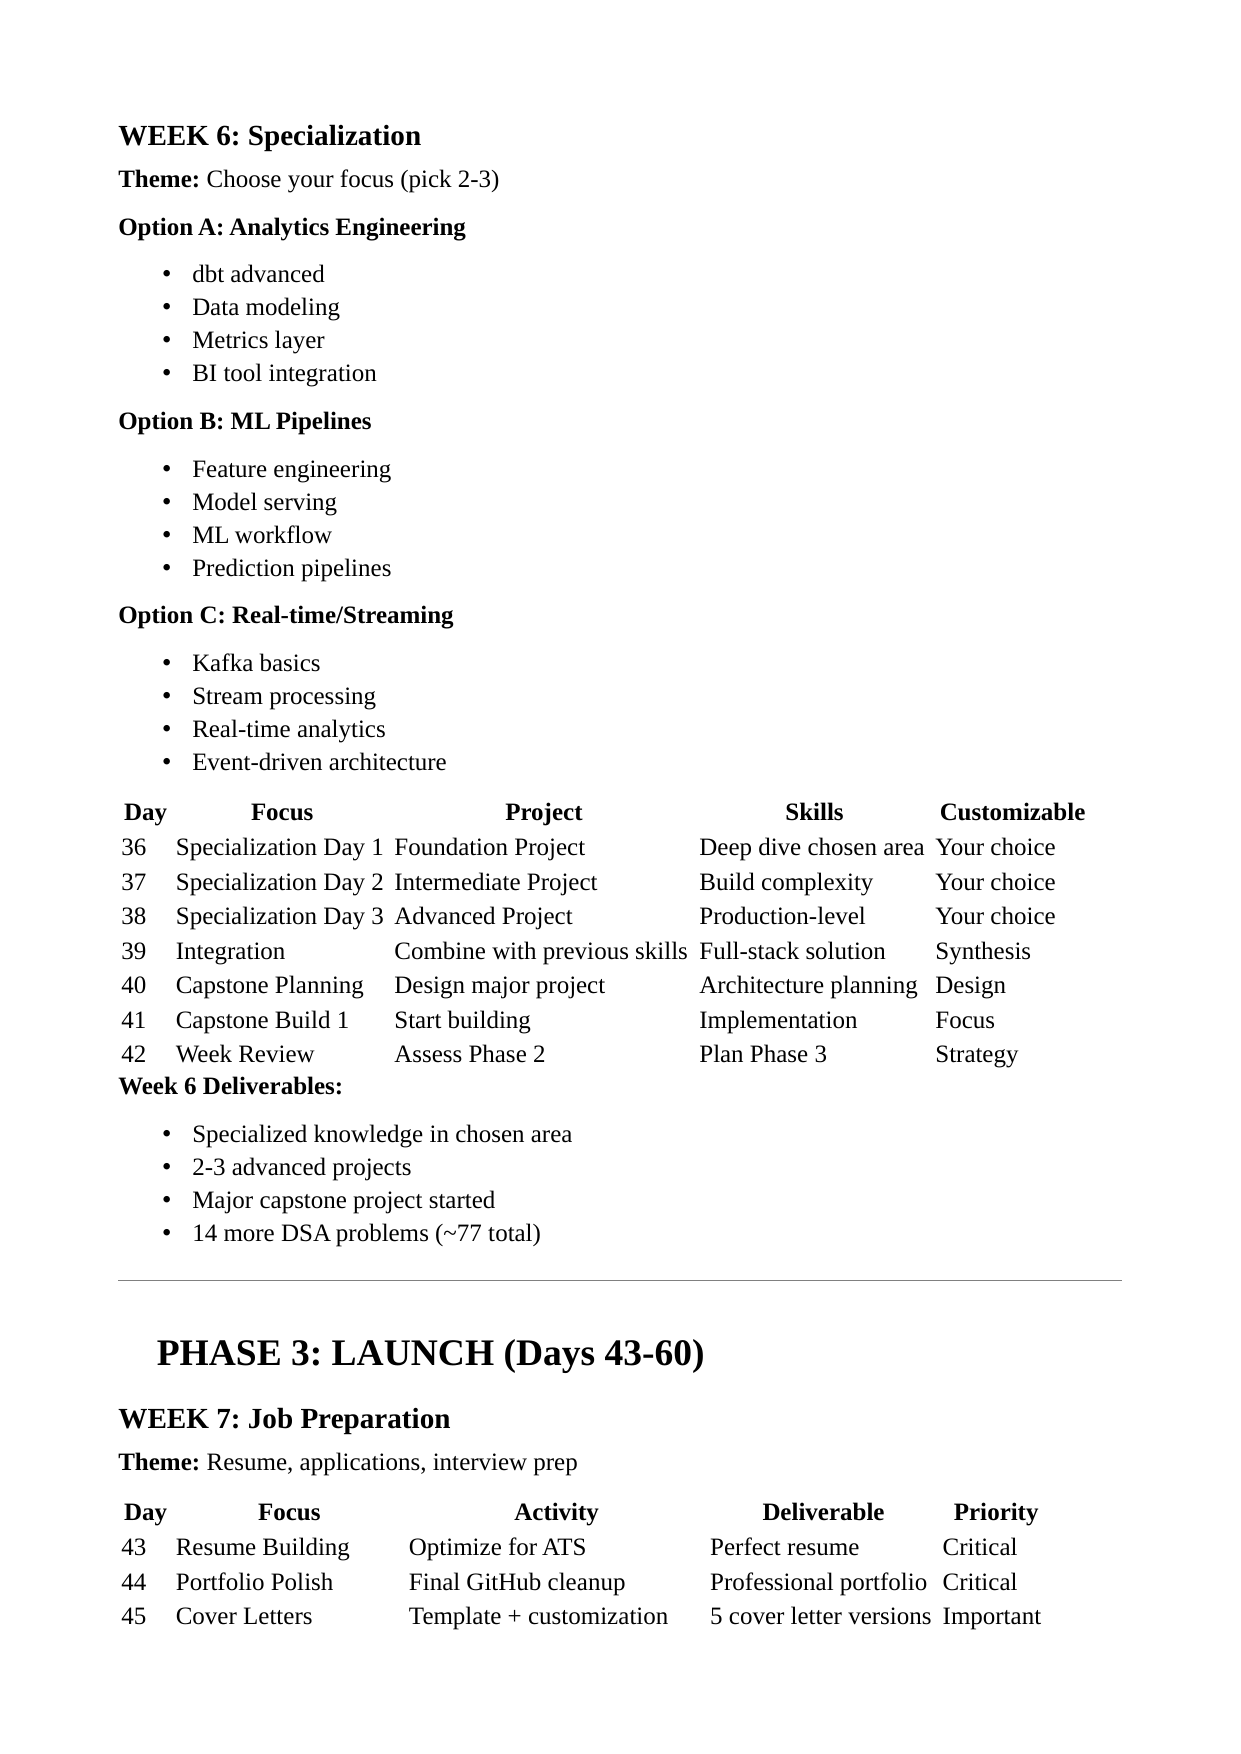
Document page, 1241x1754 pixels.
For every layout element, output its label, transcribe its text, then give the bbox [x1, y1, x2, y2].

table_cell Capstone Planning [173, 968, 391, 1002]
list Metrics layer [162, 325, 1122, 354]
table_header Priority [940, 1495, 1053, 1529]
table_cell Perfect resume [707, 1529, 939, 1564]
table_cell Synthesis [932, 933, 1092, 967]
table_cell Your choice [932, 829, 1092, 864]
table_cell Strategy [932, 1037, 1092, 1071]
table_cell Capstone Build 1 [173, 1002, 391, 1037]
table_cell 43 [118, 1529, 173, 1564]
table_cell Specialization Day 1 [173, 829, 391, 864]
table_cell Implementation [696, 1002, 932, 1037]
table_cell Integration [173, 933, 391, 967]
table_cell Portfolio Polish [173, 1564, 406, 1598]
table_cell 38 [118, 898, 173, 933]
table_cell Architecture planning [696, 968, 932, 1002]
list Specialized knowledge in chosen area [162, 1119, 1122, 1148]
table_cell Build complexity [696, 864, 932, 898]
list BI tool integration [162, 358, 1122, 387]
table_cell 40 [118, 968, 173, 1002]
table_cell Professional portfolio [707, 1564, 939, 1598]
table_header Customizable [932, 795, 1092, 829]
table_cell Full-stack solution [696, 933, 932, 967]
table_header Skills [696, 795, 932, 829]
text Option C: Real-time/Streaming [118, 600, 1122, 629]
list Event-driven architecture [162, 747, 1122, 776]
list 2-3 advanced projects [162, 1152, 1122, 1181]
table_cell Assess Phase 2 [391, 1037, 696, 1071]
table_cell Specialization Day 3 [173, 898, 391, 933]
table_header Focus [173, 795, 391, 829]
table_cell 5 cover letter versions [707, 1598, 939, 1633]
table_cell 37 [118, 864, 173, 898]
table_cell Week Review [173, 1037, 391, 1071]
table_header Day [118, 795, 173, 829]
table_cell Advanced Project [391, 898, 696, 933]
table_header Focus [173, 1495, 406, 1529]
table_cell Cover Letters [173, 1598, 406, 1633]
table_cell 42 [118, 1037, 173, 1071]
subtitle 📅 PHASE 3: LAUNCH (Days 43-60) [118, 1331, 1122, 1374]
table_cell Critical [940, 1529, 1053, 1564]
list Kafka basics [162, 648, 1122, 677]
table_cell 39 [118, 933, 173, 967]
table_cell Optimize for ATS [406, 1529, 707, 1564]
table_cell 45 [118, 1598, 173, 1633]
table_cell Focus [932, 1002, 1092, 1037]
table_cell Your choice [932, 864, 1092, 898]
text Option A: Analytics Engineering [118, 212, 1122, 241]
text Theme: Choose your focus (pick 2-3) [118, 164, 1122, 193]
table_cell Resume Building [173, 1529, 406, 1564]
table_header Day [118, 1495, 173, 1529]
table_cell Intermediate Project [391, 864, 696, 898]
list 14 more DSA problems (~77 total) [162, 1218, 1122, 1247]
table_header Activity [406, 1495, 707, 1529]
list Stream processing [162, 681, 1122, 710]
subtitle WEEK 7: Job Preparation [118, 1401, 1122, 1434]
list ML workflow [162, 520, 1122, 548]
list Feature engineering [162, 454, 1122, 482]
table_cell Combine with previous skills [391, 933, 696, 967]
table_cell Specialization Day 2 [173, 864, 391, 898]
table_cell Final GitHub cleanup [406, 1564, 707, 1598]
table_cell Critical [940, 1564, 1053, 1598]
table_cell Template + customization [406, 1598, 707, 1633]
table_header Deliverable [707, 1495, 939, 1529]
table_cell Start building [391, 1002, 696, 1037]
table_cell Your choice [932, 898, 1092, 933]
list Prediction pipelines [162, 553, 1122, 581]
list Data modeling [162, 292, 1122, 321]
list dbt advanced [162, 259, 1122, 288]
table_cell Production-level [696, 898, 932, 933]
text Week 6 Deliverables: [118, 1071, 1122, 1100]
table_cell Foundation Project [391, 829, 696, 864]
text Option B: ML Pipelines [118, 406, 1122, 435]
table_header Project [391, 795, 696, 829]
table_cell 44 [118, 1564, 173, 1598]
table_cell Design major project [391, 968, 696, 1002]
table_cell Plan Phase 3 [696, 1037, 932, 1071]
list Real-time analytics [162, 714, 1122, 743]
table_cell 36 [118, 829, 173, 864]
table_cell Important [940, 1598, 1053, 1633]
text Theme: Resume, applications, interview prep [118, 1447, 1122, 1476]
table_cell Deep dive chosen area [696, 829, 932, 864]
list Model serving [162, 487, 1122, 515]
list Major capstone project started [162, 1185, 1122, 1214]
table_cell Design [932, 968, 1092, 1002]
subtitle WEEK 6: Specialization [118, 118, 1122, 152]
table_cell 41 [118, 1002, 173, 1037]
